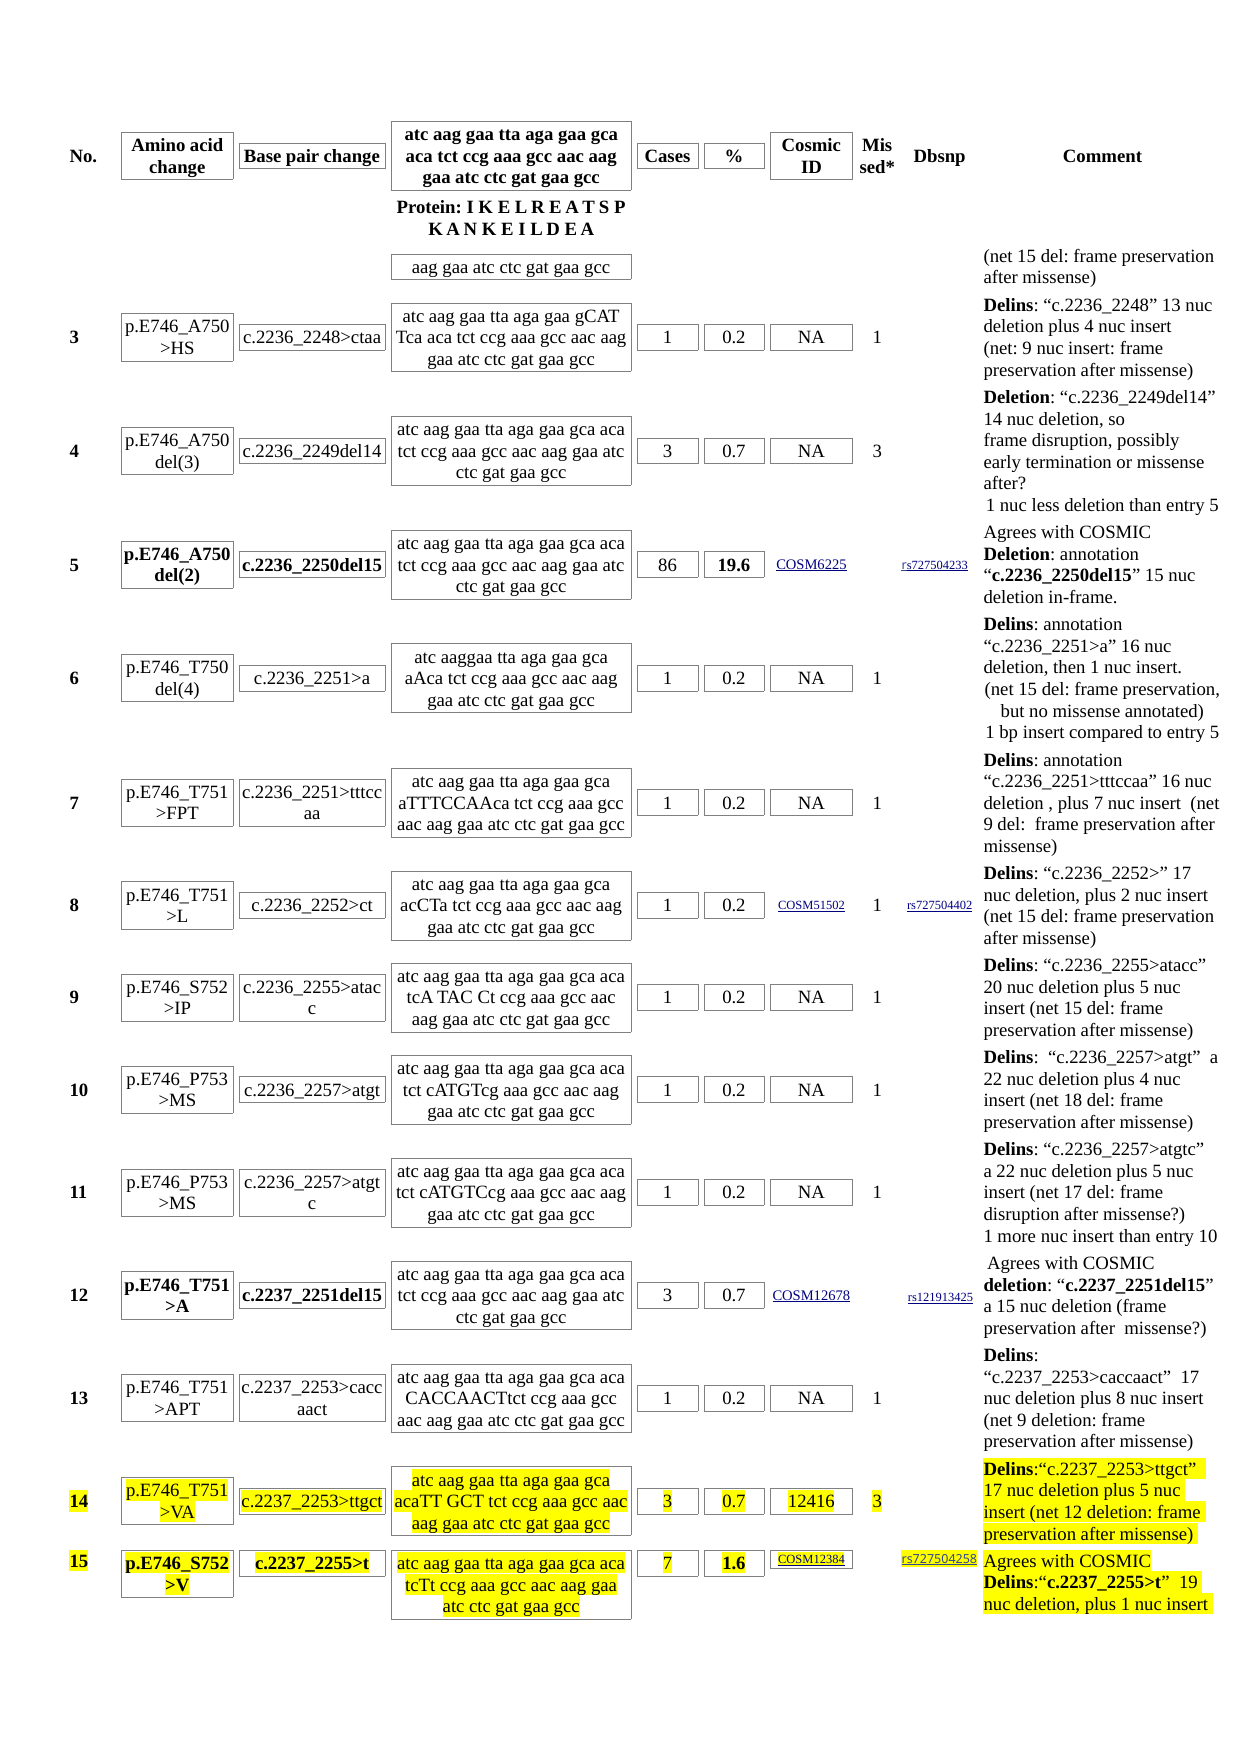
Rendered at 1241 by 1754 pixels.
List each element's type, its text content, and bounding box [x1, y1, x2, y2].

table_cell rs727504233 [899, 518, 980, 610]
table_cell 1 [855, 746, 898, 859]
table_cell 3 [634, 1249, 701, 1341]
table_cell 0.7 [701, 1249, 767, 1341]
table_cell Deletion: “c.2236_2249del14” 14 nuc deletion, so frame disruption, possibly early termination or missense after? 1 nuc less deletion than entry 5 [980, 383, 1224, 518]
table_cell 1 [634, 1135, 701, 1249]
table_cell c.2236_2252>ct [236, 859, 388, 951]
table_cell 1 [855, 291, 898, 383]
table_cell 1 [634, 951, 701, 1043]
table_cell atc aag gaa tta aga gaa gca aTTTCCAAca tct ccg aaa gcc aac aag gaa atc ctc gat gaa gcc [388, 746, 634, 859]
table_cell Delins: annotation “c.2236_2251>tttccaa” 16 nuc deletion , plus 7 nuc insert (net 9 del: frame preservation after missense) [980, 746, 1224, 859]
table_cell 1 [855, 610, 898, 746]
table_cell [767, 193, 855, 242]
table_cell 86 [634, 518, 701, 610]
table_cell [899, 746, 980, 859]
table_cell p.E746_T750del(4) [119, 610, 236, 746]
table_cell atc aag gaa tta aga gaa gca aca tcA TAC Ct ccg aaa gcc aac aag gaa atc ctc gat gaa gcc [388, 951, 634, 1043]
table_cell c.2236_2248>ctaa [236, 291, 388, 383]
table_cell Delins:“c.2237_2253>ttgct” 17 nuc deletion plus 5 nuc insert (net 12 deletion: frame preservation after missense) [980, 1455, 1224, 1547]
table_cell 0.7 [701, 1455, 767, 1547]
table_cell rs727504258 [899, 1547, 980, 1622]
table_cell 0.2 [701, 746, 767, 859]
table_header Missed* [855, 118, 898, 193]
table_cell 1 [634, 746, 701, 859]
table_cell 19.6 [701, 518, 767, 610]
table_cell 1 [855, 859, 898, 951]
table_cell atc aag gaa tta aga gaa gca aca tct ccg aaa gcc aac aag gaa atc ctc gat gaa gcc [388, 383, 634, 518]
table_cell 0.2 [701, 610, 767, 746]
table_cell COSM12384 [767, 1547, 855, 1622]
table_cell [119, 193, 236, 242]
table_cell p.E746_T751>A [119, 1249, 236, 1341]
table_cell NA [767, 746, 855, 859]
table_cell NA [767, 1341, 855, 1455]
table_cell Delins: “c.2237_2253>caccaact” 17 nuc deletion plus 8 nuc insert (net 9 deletion: frame preservation after missense) [980, 1341, 1224, 1455]
table_header Cases [634, 118, 701, 193]
table_cell c.2236_2251>tttccaa [236, 746, 388, 859]
table_cell [899, 610, 980, 746]
table_cell 1 [634, 610, 701, 746]
table_header Amino acid change [119, 118, 236, 193]
table_cell c.2236_2249del14 [236, 383, 388, 518]
table_cell 6 [66, 610, 118, 746]
table_cell 3 [634, 383, 701, 518]
table_cell [855, 193, 898, 242]
table_cell c.2236_2257>atgtc [236, 1135, 388, 1249]
table_cell p.E746_T751>FPT [119, 746, 236, 859]
table_cell NA [767, 1135, 855, 1249]
table_cell atc aag gaa tta aga gaa gca aca tct ccg aaa gcc aac aag gaa atc ctc gat gaa gcc [388, 518, 634, 610]
table_cell p.E746_T751>L [119, 859, 236, 951]
table_cell [980, 193, 1224, 242]
table_cell 0.2 [701, 1341, 767, 1455]
table_cell 8 [66, 859, 118, 951]
table_cell [899, 383, 980, 518]
table_cell 1 [634, 1043, 701, 1135]
table_cell [767, 242, 855, 291]
table_cell p.E746_T751>VA [119, 1455, 236, 1547]
table_cell 3 [855, 1455, 898, 1547]
table_cell NA [767, 1043, 855, 1135]
table_cell COSM6225 [767, 518, 855, 610]
table_cell [855, 1547, 898, 1622]
table_cell 0.2 [701, 1135, 767, 1249]
table_cell atc aag gaa tta aga gaa gca acaTT GCT tct ccg aaa gcc aac aag gaa atc ctc gat gaa gcc [388, 1455, 634, 1547]
table_header No. [66, 118, 118, 193]
table_cell [899, 1455, 980, 1547]
table_cell 14 [66, 1455, 118, 1547]
table_cell 11 [66, 1135, 118, 1249]
table_cell atc aaggaa tta aga gaa gca aAca tct ccg aaa gcc aac aag gaa atc ctc gat gaa gcc [388, 610, 634, 746]
table_cell 15 [66, 1547, 118, 1622]
table_cell p.E746_S752>IP [119, 951, 236, 1043]
table_cell [899, 1043, 980, 1135]
table_cell [634, 242, 701, 291]
table_cell 5 [66, 518, 118, 610]
table_cell Agrees with COSMIC deletion: “c.2237_2251del15” a 15 nuc deletion (frame preservation after missense?) [980, 1249, 1224, 1341]
table_cell c.2236_2255>atacc [236, 951, 388, 1043]
table_cell [899, 193, 980, 242]
table_cell [855, 518, 898, 610]
table_cell c.2237_2253>ttgct [236, 1455, 388, 1547]
table_cell c.2236_2250del15 [236, 518, 388, 610]
table_cell COSM51502 [767, 859, 855, 951]
table_cell [236, 193, 388, 242]
table_cell [66, 242, 118, 291]
table_cell Delins: “c.2236_2252>” 17 nuc deletion, plus 2 nuc insert (net 15 del: frame preservation after missense) [980, 859, 1224, 951]
table_cell [66, 193, 118, 242]
table_cell 1 [634, 1341, 701, 1455]
table_cell 12416 [767, 1455, 855, 1547]
table_cell 7 [66, 746, 118, 859]
table_cell [634, 193, 701, 242]
table_cell rs727504402 [899, 859, 980, 951]
table_cell [899, 291, 980, 383]
table_header % [701, 118, 767, 193]
table_cell Delins: “c.2236_2257>atgtc” a 22 nuc deletion plus 5 nuc insert (net 17 del: frame disruption after missense?) 1 more nuc insert than entry 10 [980, 1135, 1224, 1249]
table_cell atc aag gaa tta aga gaa gca acCTa tct ccg aaa gcc aac aag gaa atc ctc gat gaa gcc [388, 859, 634, 951]
table_cell [855, 1249, 898, 1341]
table_cell 13 [66, 1341, 118, 1455]
table_cell [899, 951, 980, 1043]
table_cell NA [767, 610, 855, 746]
table_cell 7 [634, 1547, 701, 1622]
table_cell 1 [855, 951, 898, 1043]
table_cell [119, 242, 236, 291]
table_cell c.2236_2257>atgt [236, 1043, 388, 1135]
table_header Cosmic ID [767, 118, 855, 193]
table_cell rs121913425 [899, 1249, 980, 1341]
table_cell aag gaa atc ctc gat gaa gcc [388, 242, 634, 291]
table_cell 3 [634, 1455, 701, 1547]
table_cell atc aag gaa tta aga gaa gca aca tcTt ccg aaa gcc aac aag gaa atc ctc gat gaa gcc [388, 1547, 634, 1622]
table_cell [701, 242, 767, 291]
table_cell NA [767, 291, 855, 383]
table_cell 1 [634, 291, 701, 383]
table_cell 0.7 [701, 383, 767, 518]
table_cell c.2237_2255>t [236, 1547, 388, 1622]
table_header Dbsnp [899, 118, 980, 193]
table_cell c.2236_2251>a [236, 610, 388, 746]
table_cell 0.2 [701, 859, 767, 951]
table_cell Delins: “c.2236_2248” 13 nuc deletion plus 4 nuc insert (net: 9 nuc insert: frame preservation after missense) [980, 291, 1224, 383]
table_cell 0.2 [701, 951, 767, 1043]
table_cell atc aag gaa tta aga gaa gca aca tct cATGTcg aaa gcc aac aag gaa atc ctc gat gaa gcc [388, 1043, 634, 1135]
table_cell p.E746_T751>APT [119, 1341, 236, 1455]
table_cell 1 [634, 859, 701, 951]
table_cell atc aag gaa tta aga gaa gca aca tct cATGTCcg aaa gcc aac aag gaa atc ctc gat gaa gcc [388, 1135, 634, 1249]
table_cell 1 [855, 1135, 898, 1249]
table_cell atc aag gaa tta aga gaa gCAT Tca aca tct ccg aaa gcc aac aag gaa atc ctc gat gaa gcc [388, 291, 634, 383]
table_cell 1 [855, 1341, 898, 1455]
table_cell 1 [855, 1043, 898, 1135]
table_header Base pair change [236, 118, 388, 193]
table_cell [855, 242, 898, 291]
table_cell Agrees with COSMIC Delins:“c.2237_2255>t” 19 nuc deletion, plus 1 nuc insert [980, 1547, 1224, 1622]
table_cell atc aag gaa tta aga gaa gca aca CACCAACTtct ccg aaa gcc aac aag gaa atc ctc gat gaa gcc [388, 1341, 634, 1455]
table_cell NA [767, 951, 855, 1043]
table_header Comment [980, 118, 1224, 193]
table_cell 4 [66, 383, 118, 518]
table_cell p.E746_S752>V [119, 1547, 236, 1622]
table_cell [701, 193, 767, 242]
table_cell 0.2 [701, 1043, 767, 1135]
table_cell [899, 1341, 980, 1455]
table_cell c.2237_2253>caccaact [236, 1341, 388, 1455]
table_cell p.E746_A750del(2) [119, 518, 236, 610]
table_cell 9 [66, 951, 118, 1043]
table_cell [899, 242, 980, 291]
table_cell Delins: annotation “c.2236_2251>a” 16 nuc deletion, then 1 nuc insert. (net 15 del: frame preservation, but no missense annotated) 1 bp insert compared to entry 5 [980, 610, 1224, 746]
table_cell p.E746_P753>MS [119, 1135, 236, 1249]
table_cell [236, 242, 388, 291]
table_cell c.2237_2251del15 [236, 1249, 388, 1341]
table_header atc aag gaa tta aga gaa gca aca tct ccg aaa gcc aac aag gaa atc ctc gat gaa gcc [388, 118, 634, 193]
table_cell [899, 1135, 980, 1249]
table_cell atc aag gaa tta aga gaa gca aca tct ccg aaa gcc aac aag gaa atc ctc gat gaa gcc [388, 1249, 634, 1341]
table_cell 12 [66, 1249, 118, 1341]
table_cell p.E746_A750del(3) [119, 383, 236, 518]
table_cell p.E746_A750>HS [119, 291, 236, 383]
table_cell Delins: “c.2236_2255>atacc” 20 nuc deletion plus 5 nuc insert (net 15 del: frame preservation after missense) [980, 951, 1224, 1043]
table_cell (net 15 del: frame preservation after missense) [980, 242, 1224, 291]
table_cell 10 [66, 1043, 118, 1135]
table_cell 3 [66, 291, 118, 383]
table_cell Agrees with COSMIC Deletion: annotation “c.2236_2250del15” 15 nuc deletion in-frame. [980, 518, 1224, 610]
table_cell Delins: “c.2236_2257>atgt” a 22 nuc deletion plus 4 nuc insert (net 18 del: frame preservation after missense) [980, 1043, 1224, 1135]
table_cell 0.2 [701, 291, 767, 383]
table_cell p.E746_P753>MS [119, 1043, 236, 1135]
table_cell NA [767, 383, 855, 518]
table_cell 1.6 [701, 1547, 767, 1622]
table_cell COSM12678 [767, 1249, 855, 1341]
table_cell 3 [855, 383, 898, 518]
table_cell Protein: I K E L R E A T S P K A N K E I L D E A [388, 193, 634, 242]
